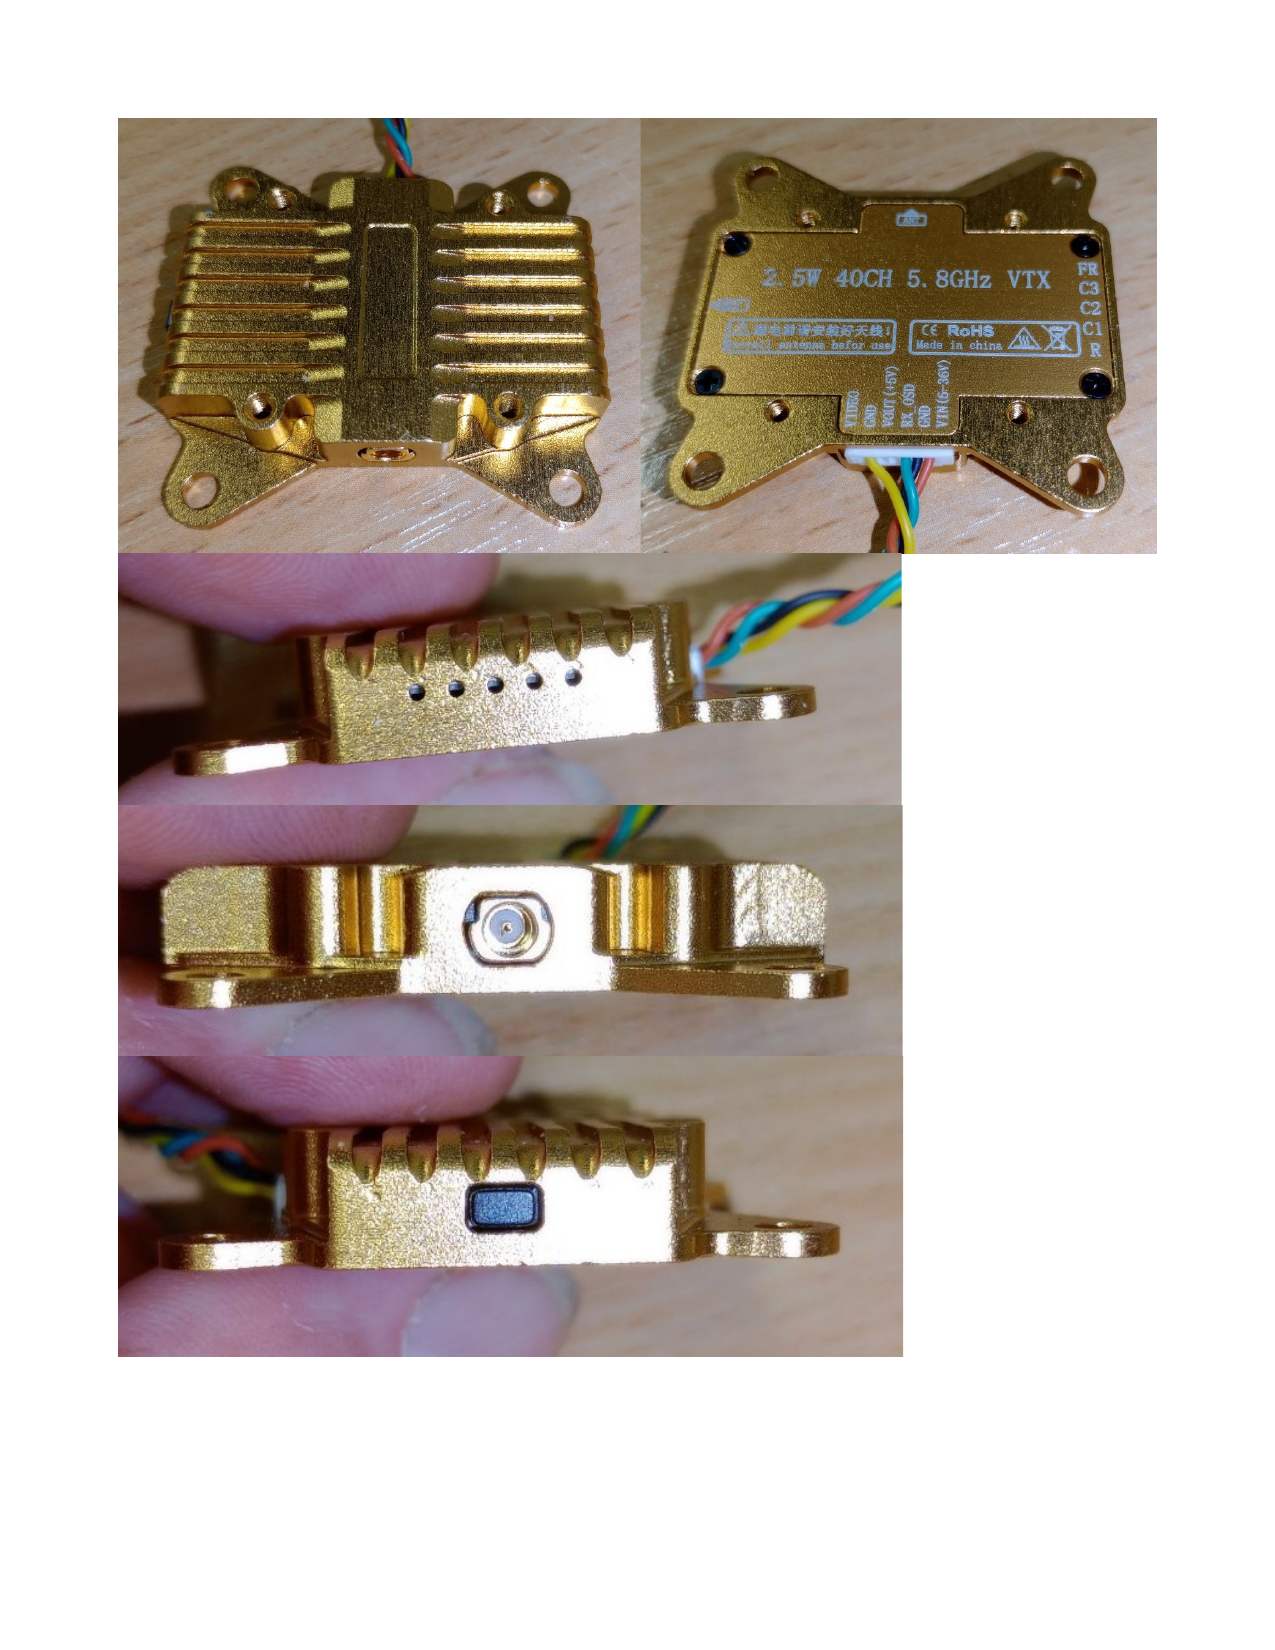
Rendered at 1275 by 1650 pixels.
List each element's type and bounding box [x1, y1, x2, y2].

picture [118, 118, 1157, 1357]
